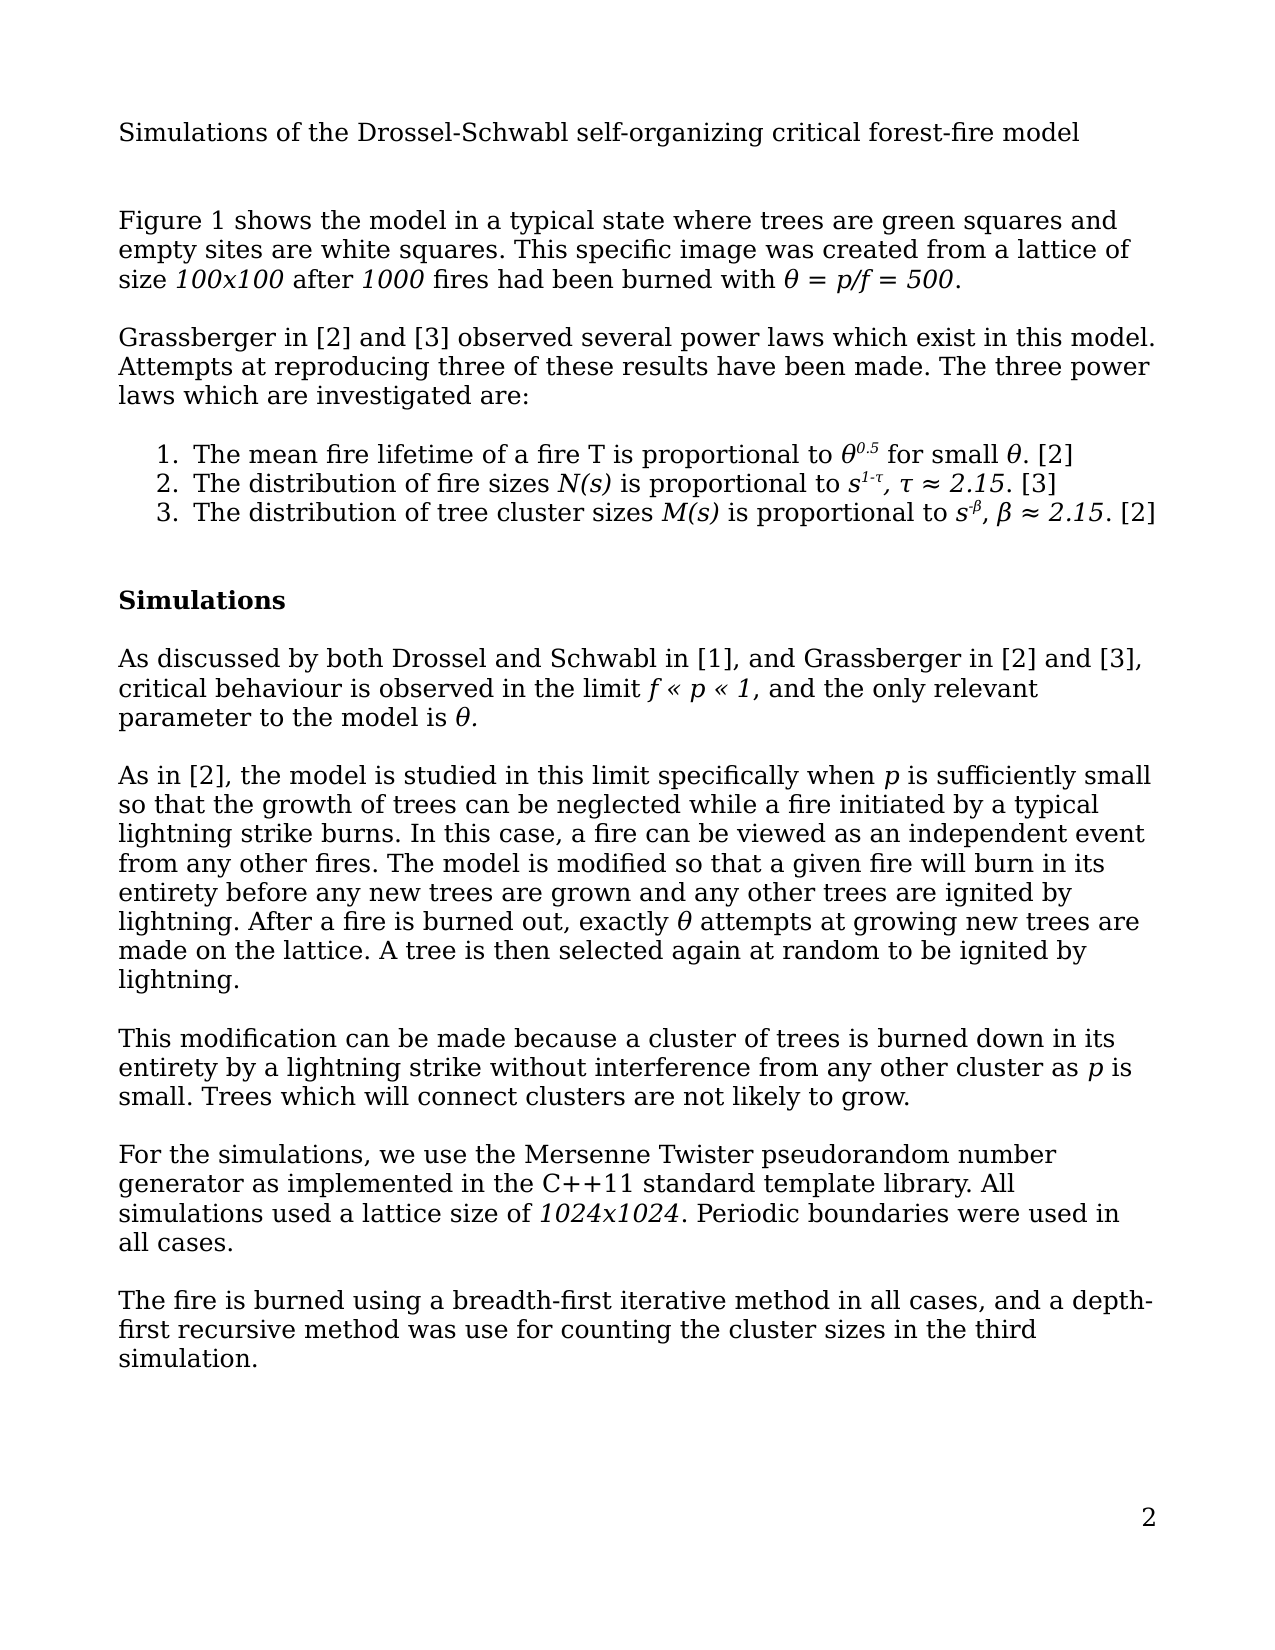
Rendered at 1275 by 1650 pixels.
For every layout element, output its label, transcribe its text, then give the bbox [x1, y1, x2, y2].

list The mean fire lifetime of a fire T is proportional to θ0.5 for small θ. [2] [156, 440, 1157, 469]
text As in [2], the model is studied in this limit specifically when p is sufficiently small so that the growth of trees can be neglected while a fire initiated by a typical lightning strike burns. In this case, a fire can be viewed as an independent event from any other fires. The model is modified so that a given fire will burn in its entirety before any new trees are grown and any other trees are ignited by lightning. After a fire is burned out, exactly θ attempts at growing new trees are made on the lattice. A tree is then selected again at random to be ignited by lightning. [118, 761, 1157, 994]
text Figure 1 shows the model in a typical state where trees are green squares and empty sites are white squares. This specific image was created from a lattice of size 100x100 after 1000 fires had been burned with θ = p/f = 500. [118, 206, 1157, 294]
text As discussed by both Drossel and Schwabl in [1], and Grassberger in [2] and [3], critical behaviour is observed in the limit f « p « 1, and the only relevant parameter to the model is θ. [118, 644, 1157, 732]
text Grassberger in [2] and [3] observed several power laws which exist in this model. Attempts at reproducing three of these results have been made. The three power laws which are investigated are: [118, 323, 1157, 411]
text The fire is burned using a breadth-first iterative method in all cases, and a depth-first recursive method was use for counting the cluster sizes in the third simulation. [118, 1286, 1157, 1374]
list The distribution of fire sizes N(s) is proportional to s1-τ, τ ≈ 2.15. [3] [156, 469, 1157, 498]
text This modification can be made because a cluster of trees is burned down in its entirety by a lightning strike without interference from any other cluster as p is small. Trees which will connect clusters are not likely to grow. [118, 1024, 1157, 1111]
text For the simulations, we use the Mersenne Twister pseudorandom number generator as implemented in the C++11 standard template library. All simulations used a lattice size of 1024x1024. Periodic boundaries were used in all cases. [118, 1140, 1157, 1257]
text Simulations [118, 586, 1157, 615]
list The distribution of tree cluster sizes M(s) is proportional to s-β, β ≈ 2.15. [2] [156, 498, 1157, 527]
